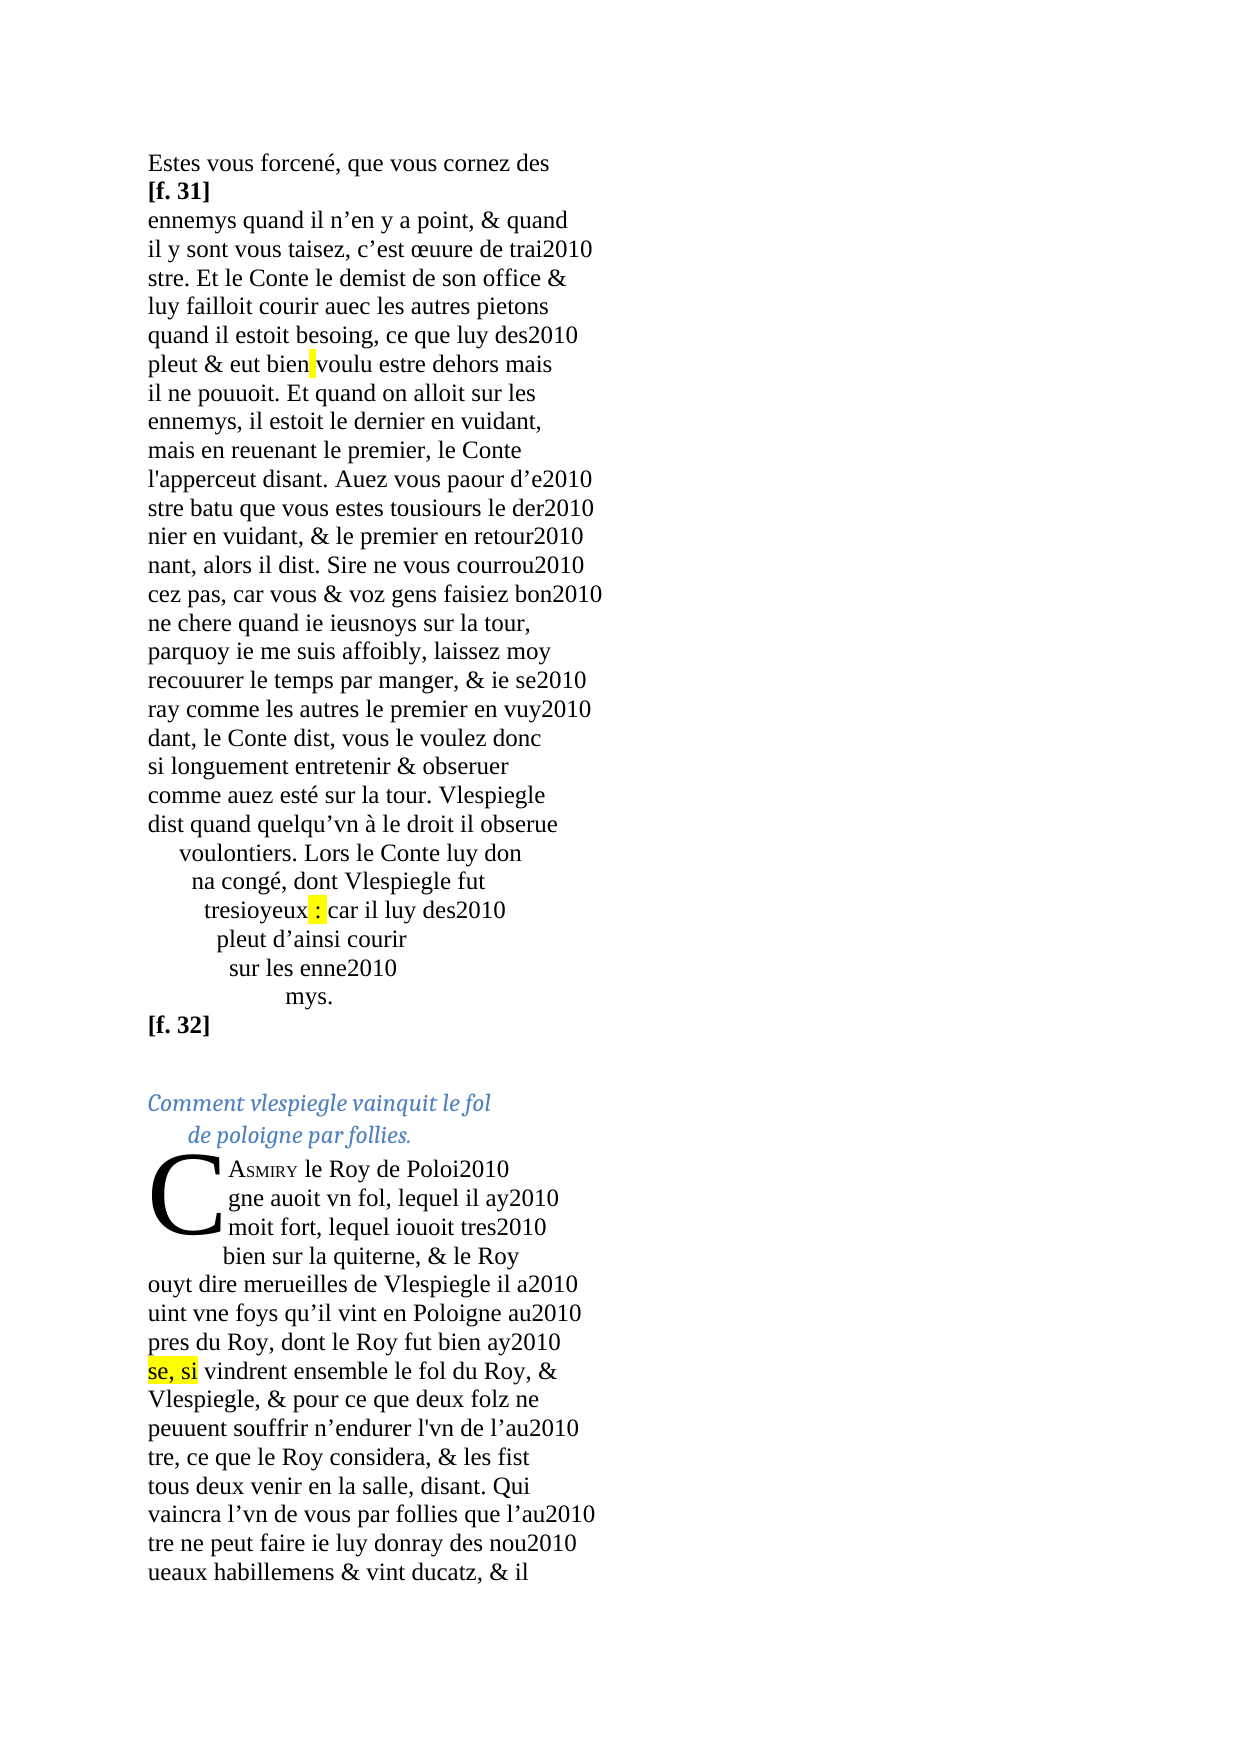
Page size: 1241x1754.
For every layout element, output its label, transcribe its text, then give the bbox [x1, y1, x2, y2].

text Estes vous forcené, que vous cornez des [f. 31] [148, 148, 1093, 205]
subtitle Comment vlespiegle vainquit le fol de poloigne par follies. [148, 1088, 1093, 1150]
text mys. [f. 32] [148, 981, 1093, 1068]
text CAsmiry le Roy de Poloi2010 gne auoit vn fol, lequel il ay2010 moit fort, lequel iouoit tres2010 bien sur la quiterne, & le Roy ouyt dire merueilles de Vlespiegle il a2010 uint vne foys qu’il vint en Poloigne au2010 pres du Roy, dont le Roy fut bien ay2010 se, si vindrent ensemble le fol du Roy, & Vlespiegle, & pour ce que deux folz ne peuuent souffrir n’endurer l'vn de l’au2010 tre, ce que le Roy considera, & les fist tous deux venir en la salle, disant. Qui vaincra l’vn de vous par follies que l’au2010 tre ne peut faire ie luy donray des nou2010 ueaux habillemens & vint ducatz, & il faut que cecy se face en ma presence. Ces folz firent plusieurs follies & moqueries, lesquelz ilz contrefirent le Roy, & ses no% bles se rioyent ayans desir lequel d’eux vaincroit & gagneroit les habillemens. Si pensa Vlespiegle les habillemens & les vint ducatz me seroient bon’auenture, parquoy ie feray ce que autrement faire ne deurois. Et il s’en alla chier vn estront au millieu de la salle douant le Roy. Et [f. 33] [148, 1154, 1093, 1586]
text pleut d’ainsi courir sur les enne2010 [148, 924, 1093, 981]
text ennemys quand il n’en y a point, & quand il y sont vous taisez, c’est œuure de trai2010 stre. Et le Conte le demist de son office & luy failloit courir auec les autres pietons quand il estoit besoing, ce que luy des2010 pleut & eut bien voulu estre dehors mais il ne pouuoit. Et quand on alloit sur les ennemys, il estoit le dernier en vuidant, mais en reuenant le premier, le Conte l'apperceut disant. Auez vous paour d’e2010 stre batu que vous estes tousiours le der2010 nier en vuidant, & le premier en retour2010 nant, alors il dist. Sire ne vous courrou2010 cez pas, car vous & voz gens faisiez bon2010 ne chere quand ie ieusnoys sur la tour, parquoy ie me suis affoibly, laissez moy recouurer le temps par manger, & ie se2010 ray comme les autres le premier en vuy2010 dant, le Conte dist, vous le voulez donc si longuement entretenir & obseruer comme auez esté sur la tour. Vlespiegle dist quand quelqu’vn à le droit il obserue voulontiers. Lors le Conte luy don na congé, dont Vlespiegle fut tresioyeux : car il luy des2010 [148, 205, 1093, 924]
